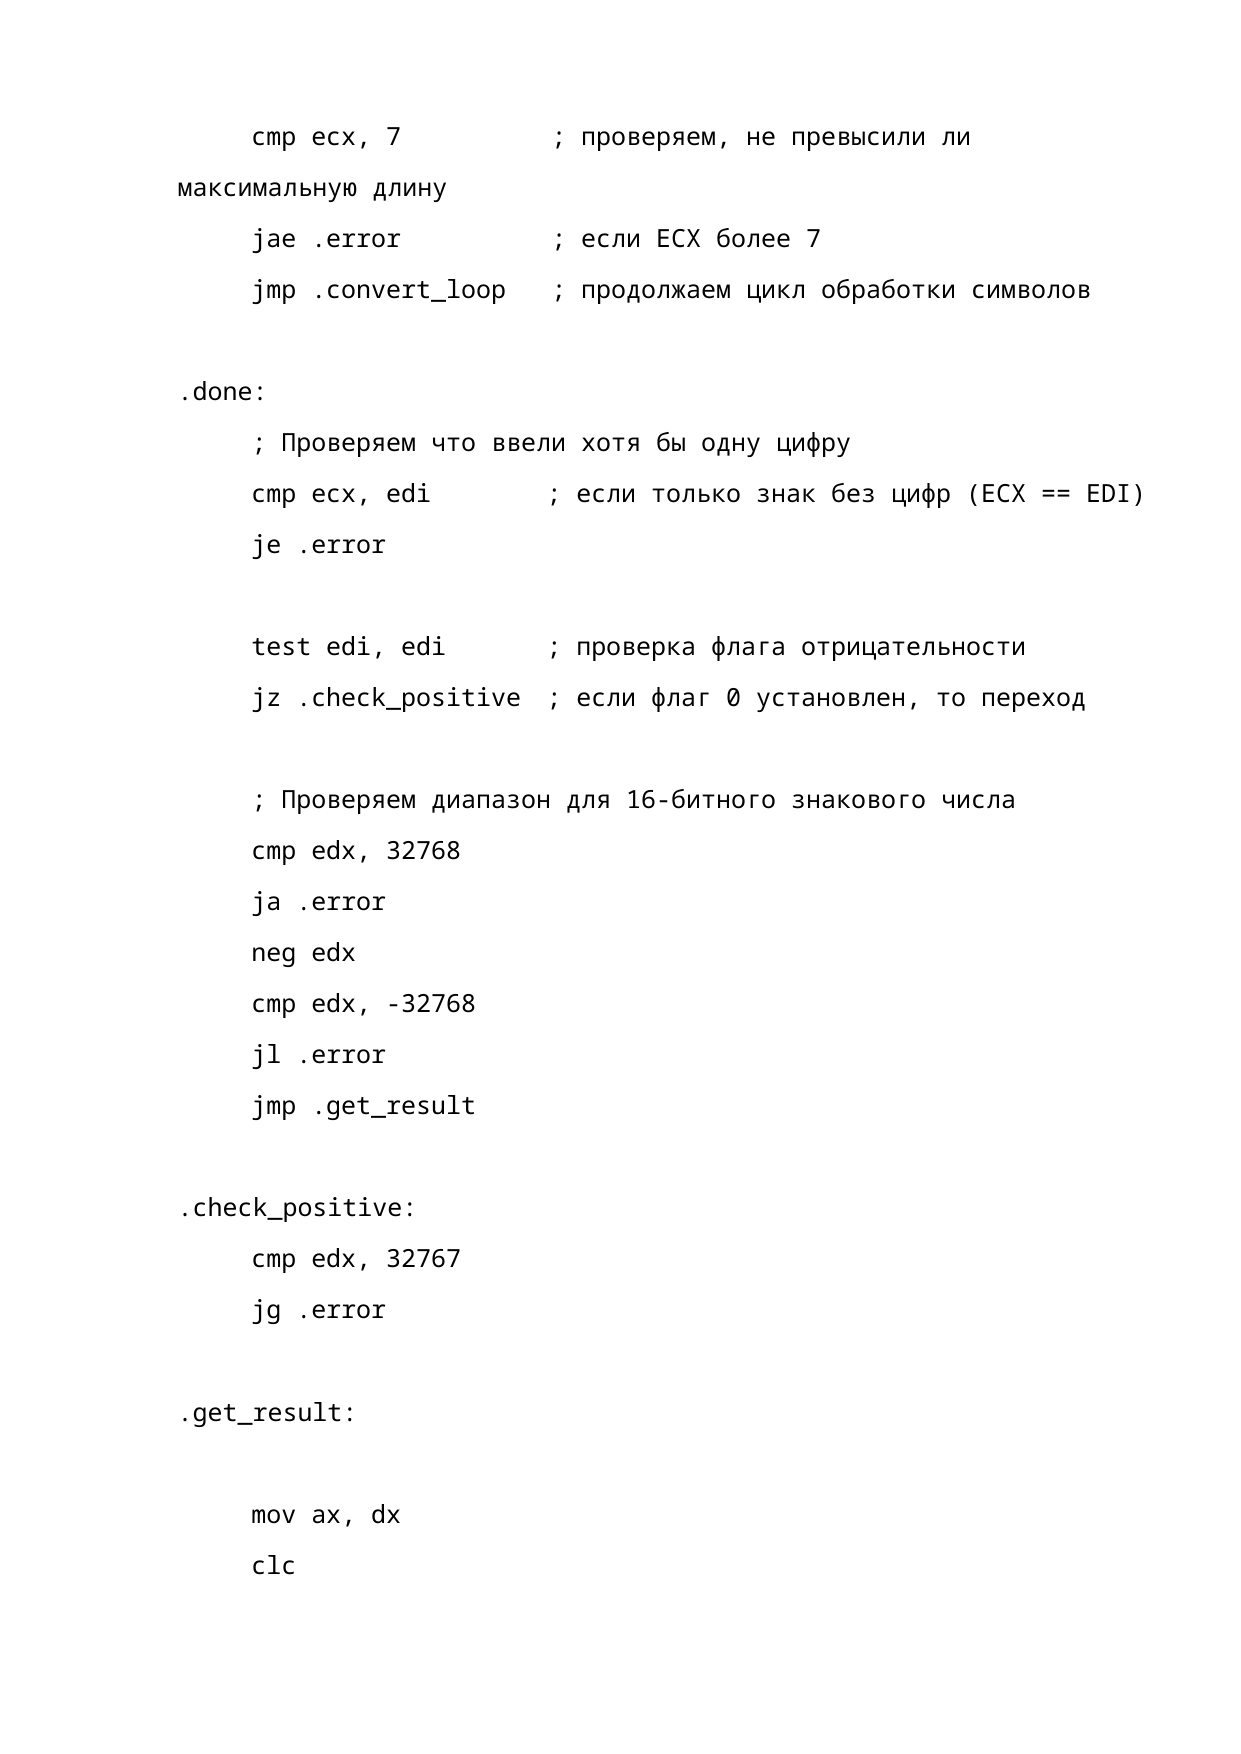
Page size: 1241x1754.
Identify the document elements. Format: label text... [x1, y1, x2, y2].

text ; Проверяем что ввели хотя бы одну цифру [177, 424, 1152, 458]
text cmp ecx, 7 ; проверяем, не превысили ли максимальную длину [177, 118, 1152, 203]
text neg edx [177, 935, 1152, 969]
text .check_positive: [177, 1190, 1152, 1224]
text jae .error ; если ECX более 7 [177, 220, 1152, 254]
text cmp edx, 32767 [177, 1241, 1152, 1275]
text ja .error [177, 884, 1152, 918]
text .get_result: [177, 1394, 1152, 1428]
text .done: [177, 373, 1152, 407]
text cmp ecx, edi ; если только знак без цифр (ECX == EDI) [177, 475, 1152, 509]
text cmp edx, -32768 [177, 986, 1152, 1020]
text ; Проверяем диапазон для 16-битного знакового числа [177, 782, 1152, 816]
text je .error [177, 526, 1152, 561]
text clc [177, 1547, 1152, 1581]
text mov ax, dx [177, 1496, 1152, 1530]
text test edi, edi ; проверка флага отрицательности [177, 628, 1152, 663]
text cmp edx, 32768 [177, 833, 1152, 867]
text jmp .convert_loop ; продолжаем цикл обработки символов [177, 271, 1152, 305]
text jmp .get_result [177, 1088, 1152, 1122]
text jg .error [177, 1292, 1152, 1326]
text jl .error [177, 1037, 1152, 1071]
text jz .check_positive ; если флаг 0 установлен, то переход [177, 679, 1152, 714]
